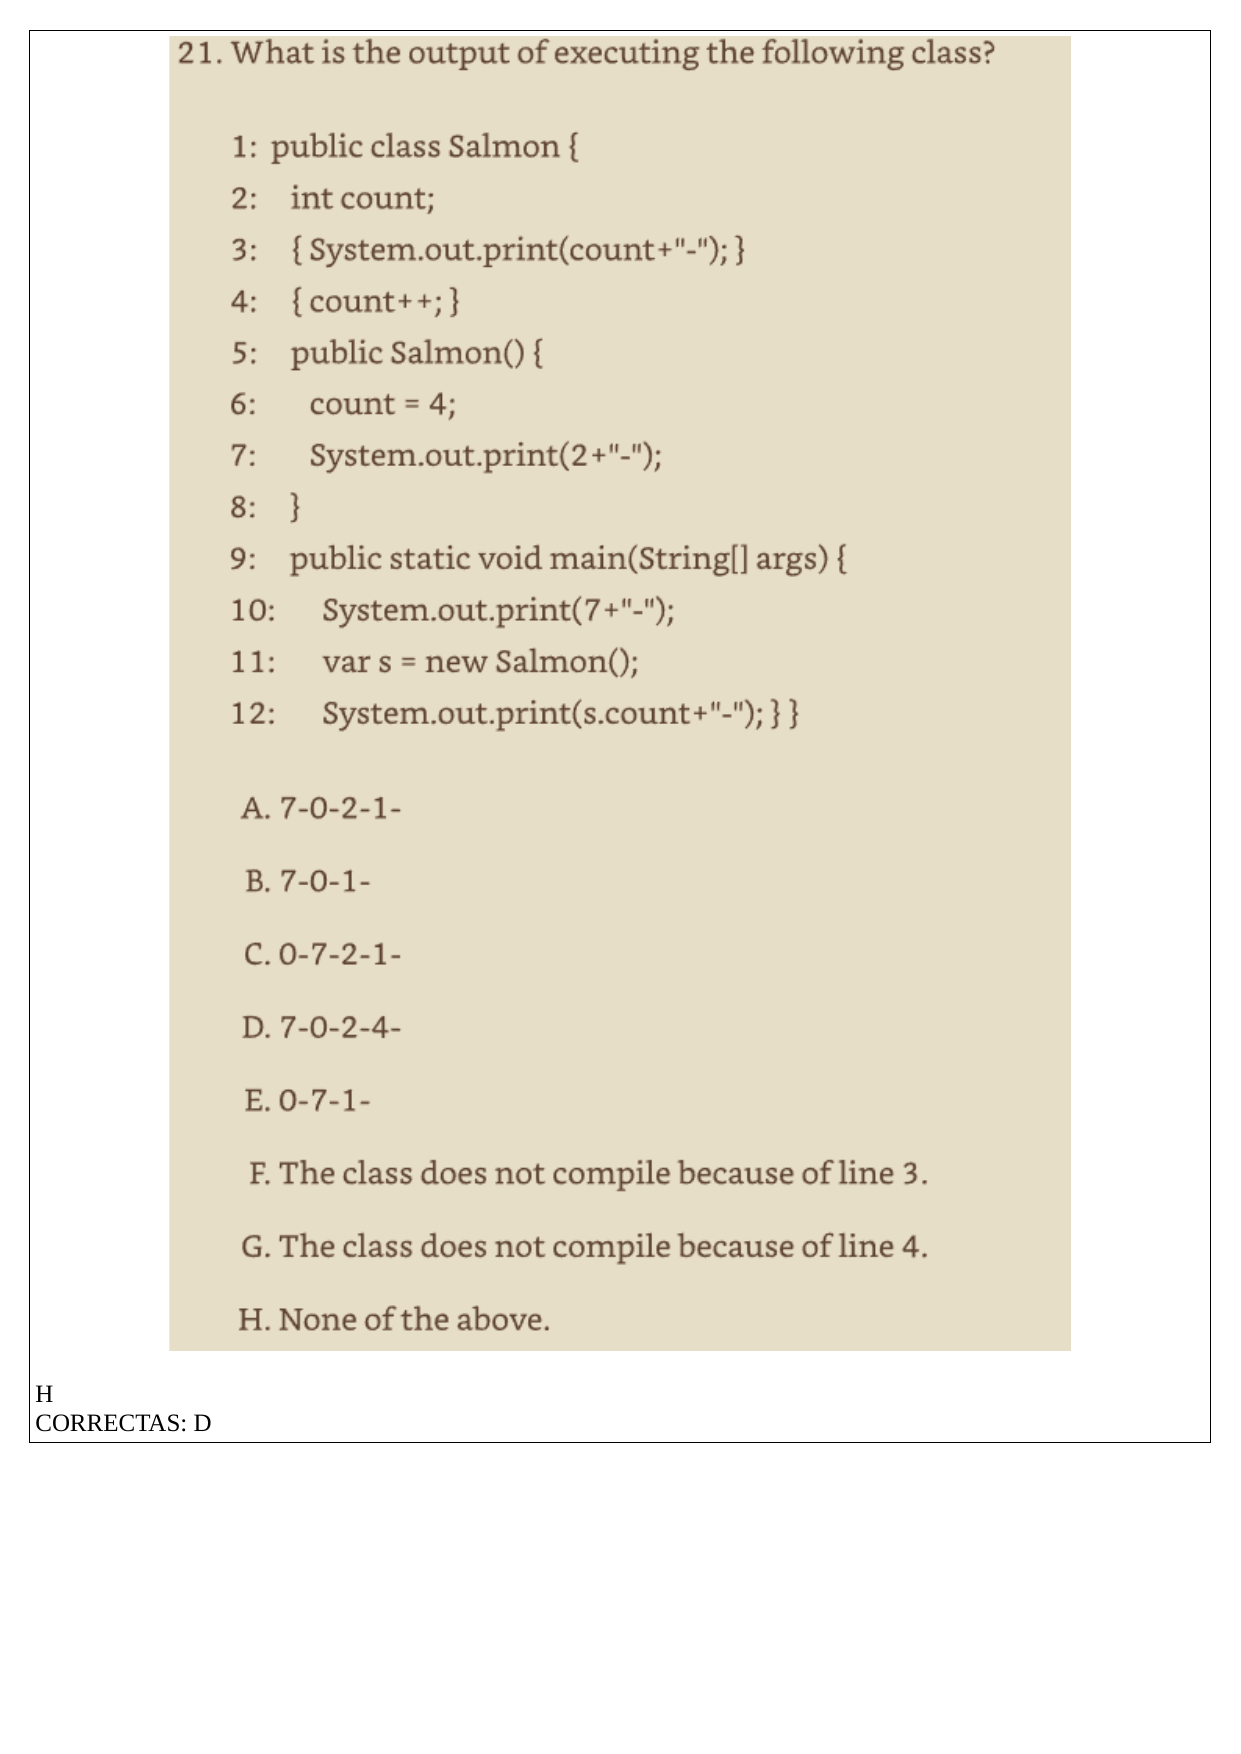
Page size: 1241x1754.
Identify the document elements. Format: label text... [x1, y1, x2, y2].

table_cell H CORRECTAS: D [30, 31, 1210, 1442]
picture [169, 36, 1071, 1351]
